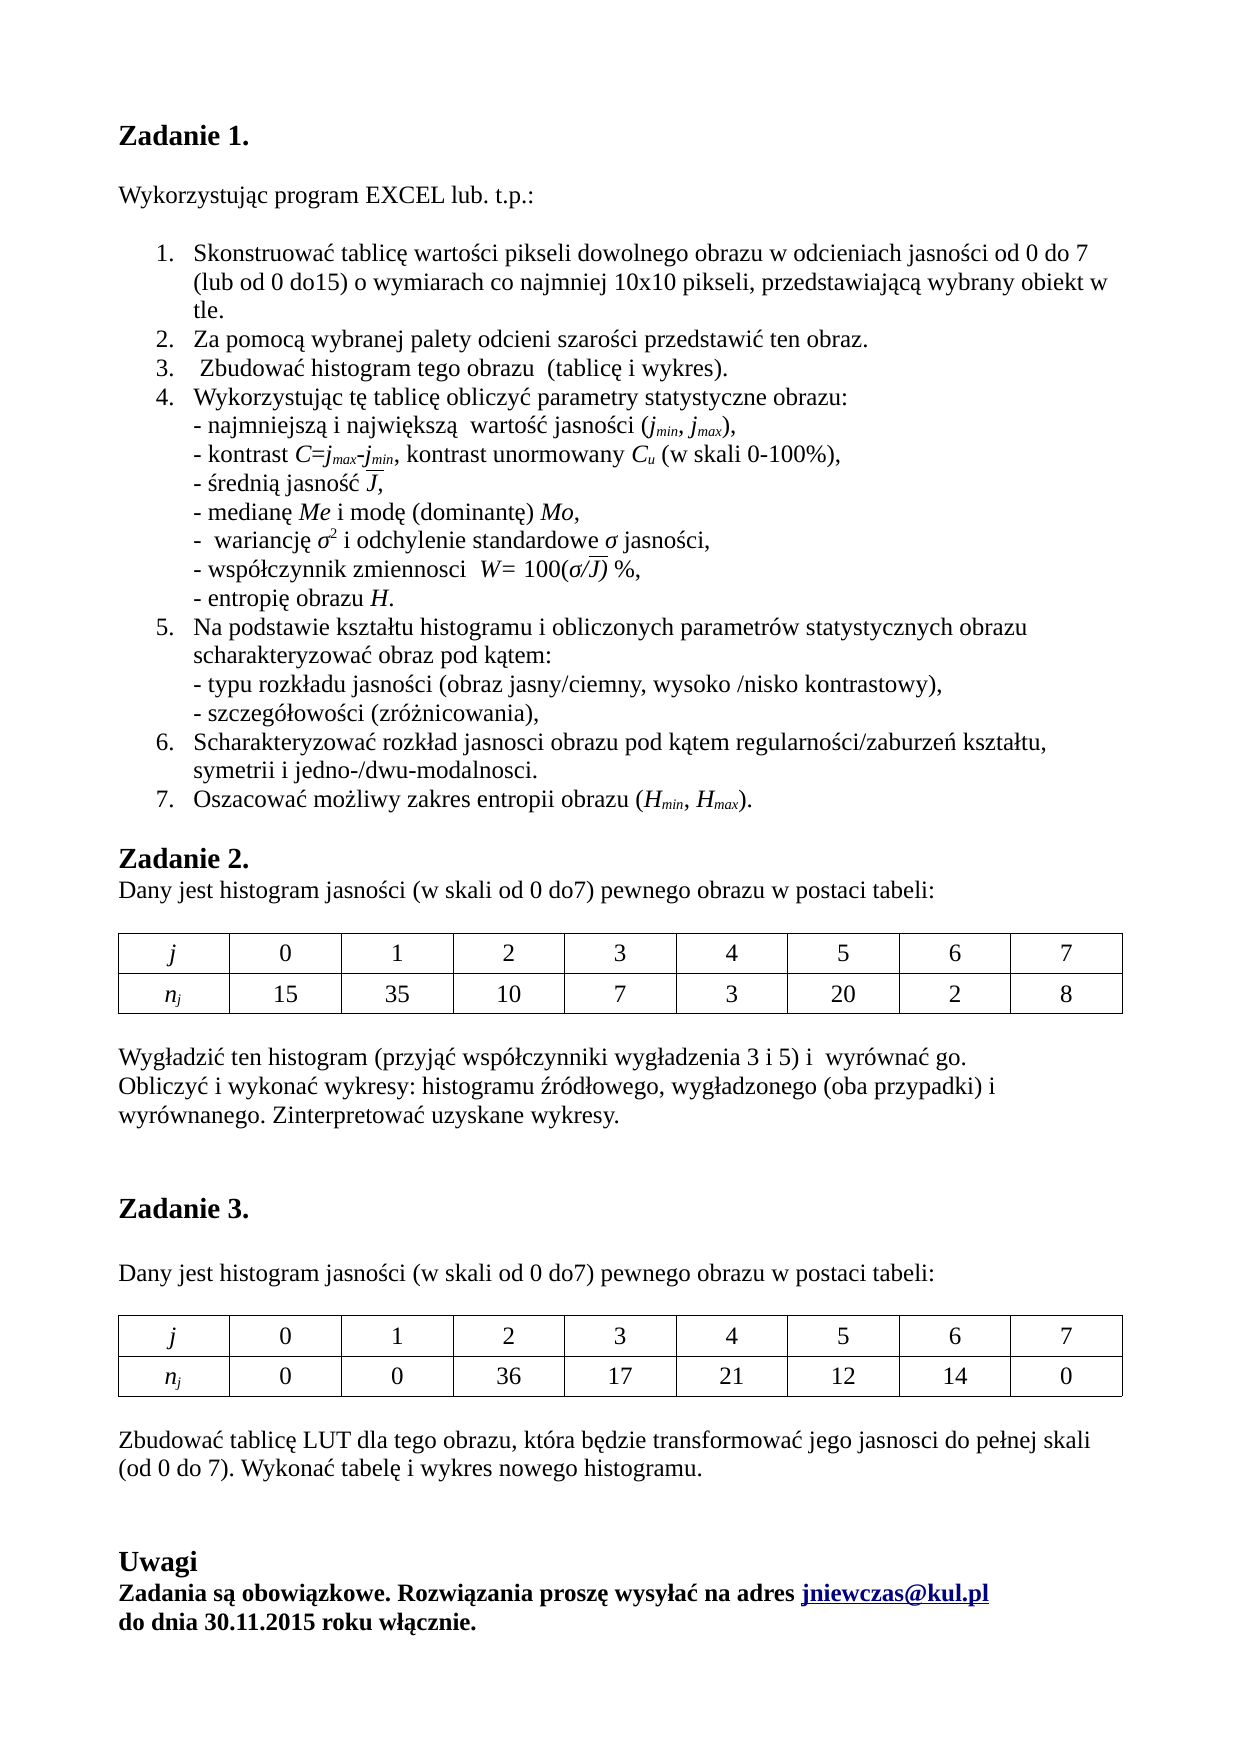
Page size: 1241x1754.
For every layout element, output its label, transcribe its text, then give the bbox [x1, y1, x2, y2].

table_cell 2 [900, 974, 1010, 1013]
table_cell 0 [230, 1357, 341, 1396]
list Oszacować możliwy zakres entropii obrazu (Hmin, Hmax). [156, 784, 1122, 813]
table_header 3 [565, 934, 676, 973]
table_cell 7 [565, 974, 676, 1013]
table_header 3 [565, 1316, 676, 1356]
list - typu rozkładu jasności (obraz jasny/ciemny, wysoko /nisko kontrastowy), [156, 669, 1122, 698]
table_header 5 [788, 1316, 899, 1356]
text Zbudować tablicę LUT dla tego obrazu, która będzie transformować jego jasnosci do pełnej skali (od 0 do 7). Wykonać tabelę i wykres nowego histogramu. [118, 1425, 1122, 1482]
list Za pomocą wybranej palety odcieni szarości przedstawić ten obraz. [156, 324, 1122, 353]
table_header 6 [900, 1316, 1010, 1356]
table_header 0 [230, 1316, 341, 1356]
list - średnią jasność J, [156, 468, 1122, 497]
table_header 5 [788, 934, 899, 973]
table_header 7 [1011, 934, 1122, 973]
table_cell 21 [677, 1357, 787, 1396]
table_cell nj [119, 974, 229, 1013]
table_header 2 [454, 934, 564, 973]
text Zadanie 2. [118, 842, 1122, 875]
table_header 0 [230, 934, 341, 973]
list Na podstawie kształtu histogramu i obliczonych parametrów statystycznych obrazu scharakteryzować obraz pod kątem: [156, 612, 1122, 669]
table_cell 35 [342, 974, 453, 1013]
list Skonstruować tablicę wartości pikseli dowolnego obrazu w odcieniach jasności od 0 do 7 (lub od 0 do15) o wymiarach co najmniej 10x10 pikseli, przedstawiającą wybrany obiekt w tle. [156, 238, 1122, 324]
text Uwagi [118, 1544, 1122, 1578]
list Wykorzystując tę tablicę obliczyć parametry statystyczne obrazu: [156, 382, 1122, 410]
table_cell 15 [230, 974, 341, 1013]
table_header j [119, 1316, 229, 1356]
text Zadanie 3. [118, 1191, 1122, 1224]
text Zadania są obowiązkowe. Rozwiązania proszę wysyłać na adres jniewczas@kul.pl [118, 1578, 1122, 1607]
table_cell 0 [1011, 1357, 1122, 1396]
list - medianę Me i modę (dominantę) Mo, [156, 497, 1122, 525]
table_cell 14 [900, 1357, 1010, 1396]
text Wykorzystując program EXCEL lub. t.p.: [118, 180, 1122, 209]
text Obliczyć i wykonać wykresy: histogramu źródłowego, wygładzonego (oba przypadki) i wyrównanego. Zinterpretować uzyskane wykresy. [118, 1071, 1122, 1128]
table_cell 0 [342, 1357, 453, 1396]
text do dnia 30.11.2015 roku włącznie. [118, 1607, 1122, 1636]
table_header j [119, 934, 229, 973]
table_cell 36 [454, 1357, 564, 1396]
list - szczegółowości (zróżnicowania), [156, 698, 1122, 727]
table_cell 8 [1011, 974, 1122, 1013]
text Dany jest histogram jasności (w skali od 0 do7) pewnego obrazu w postaci tabeli: [118, 875, 1122, 904]
table_cell 12 [788, 1357, 899, 1396]
table_cell 20 [788, 974, 899, 1013]
list - kontrast C=jmax-jmin, kontrast unormowany Cu (w skali 0-100%), [156, 439, 1122, 468]
table_header 1 [342, 1316, 453, 1356]
table_cell 3 [677, 974, 787, 1013]
table_header 2 [454, 1316, 564, 1356]
text Zadanie 1. [118, 118, 1122, 152]
list - współczynnik zmiennosci W= 100(σ/J) %, [156, 554, 1122, 583]
table_cell nj [119, 1357, 229, 1396]
list - najmniejszą i największą wartość jasności (jmin, jmax), [156, 410, 1122, 439]
table_cell 10 [454, 974, 564, 1013]
list Scharakteryzować rozkład jasnosci obrazu pod kątem regularności/zaburzeń kształtu, symetrii i jedno-/dwu-modalnosci. [156, 727, 1122, 784]
text Dany jest histogram jasności (w skali od 0 do7) pewnego obrazu w postaci tabeli: [118, 1258, 1122, 1287]
table_header 4 [677, 934, 787, 973]
list - entropię obrazu H. [156, 583, 1122, 612]
list - wariancję σ2 i odchylenie standardowe σ jasności, [156, 525, 1122, 554]
table_header 4 [677, 1316, 787, 1356]
list Zbudować histogram tego obrazu (tablicę i wykres). [156, 353, 1122, 382]
text Wygładzić ten histogram (przyjąć współczynniki wygładzenia 3 i 5) i wyrównać go. [118, 1042, 1122, 1071]
table_header 6 [900, 934, 1010, 973]
table_cell 17 [565, 1357, 676, 1396]
table_header 7 [1011, 1316, 1122, 1356]
table_header 1 [342, 934, 453, 973]
